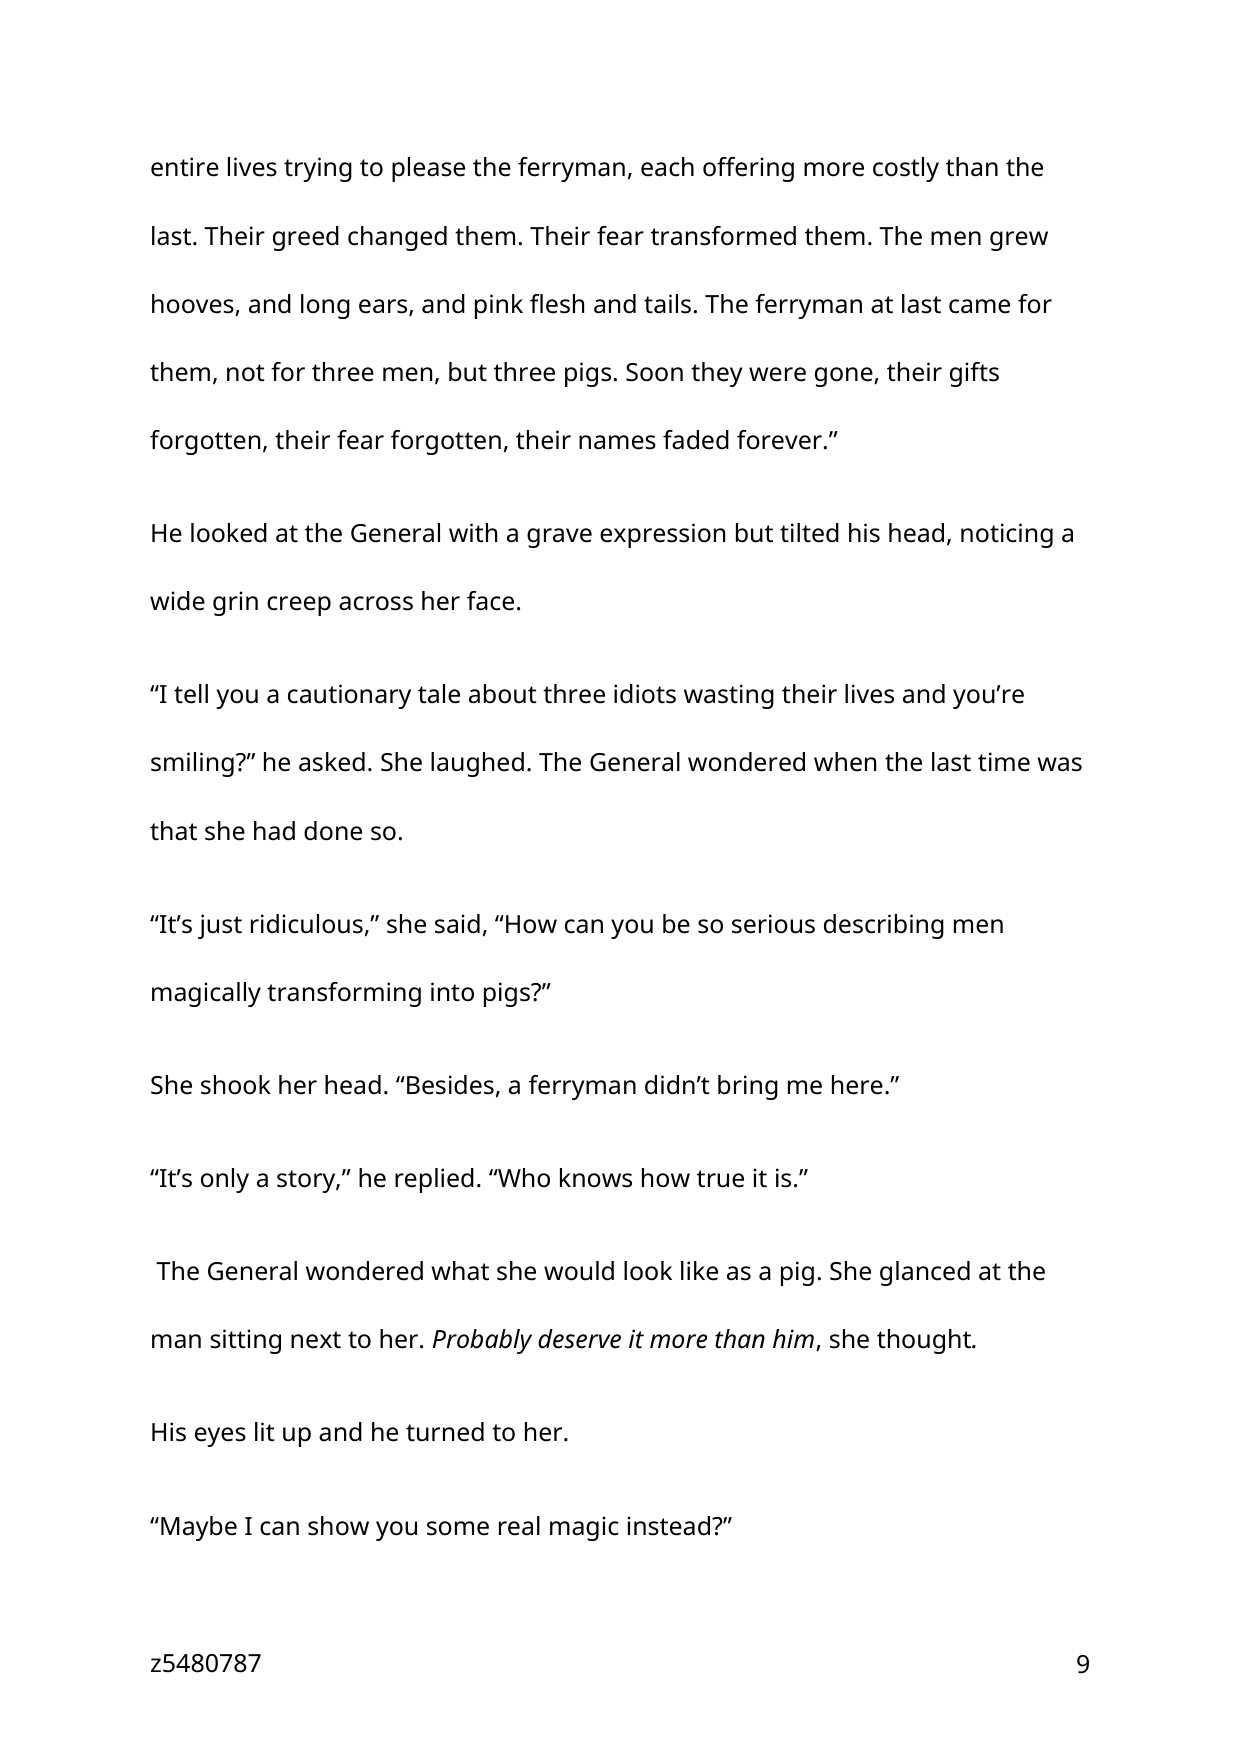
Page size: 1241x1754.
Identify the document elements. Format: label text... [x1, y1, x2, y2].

text The General wondered what she would look like as a pig. She glanced at the man sitting next to her. Probably deserve it more than him, she thought. [150, 1254, 1090, 1356]
text entire lives trying to please the ferryman, each offering more costly than the last. Their greed changed them. Their fear transformed them. The men grew hooves, and long ears, and pink flesh and tails. The ferryman at last came for them, not for three men, but three pigs. Soon they were gone, their gifts forgotten, their fear forgotten, their names faded forever.” [150, 150, 1090, 457]
text He looked at the General with a grave expression but tilted his head, noticing a wide grin creep across her face. [150, 516, 1090, 618]
text “Maybe I can show you some real magic instead?” [150, 1508, 1090, 1542]
text “It’s just ridiculous,” she said, “How can you be so serious describing men magically transforming into pigs?” [150, 906, 1090, 1008]
text She shook her head. “Besides, a ferryman didn’t bring me here.” [150, 1067, 1090, 1102]
text His eyes lit up and he turned to her. [150, 1415, 1090, 1449]
text “It’s only a story,” he replied. “Who knows how true it is.” [150, 1161, 1090, 1195]
text “I tell you a cautionary tale about three idiots wasting their lives and you’re smiling?” he asked. She laughed. The General wondered when the last time was that she had done so. [150, 677, 1090, 847]
